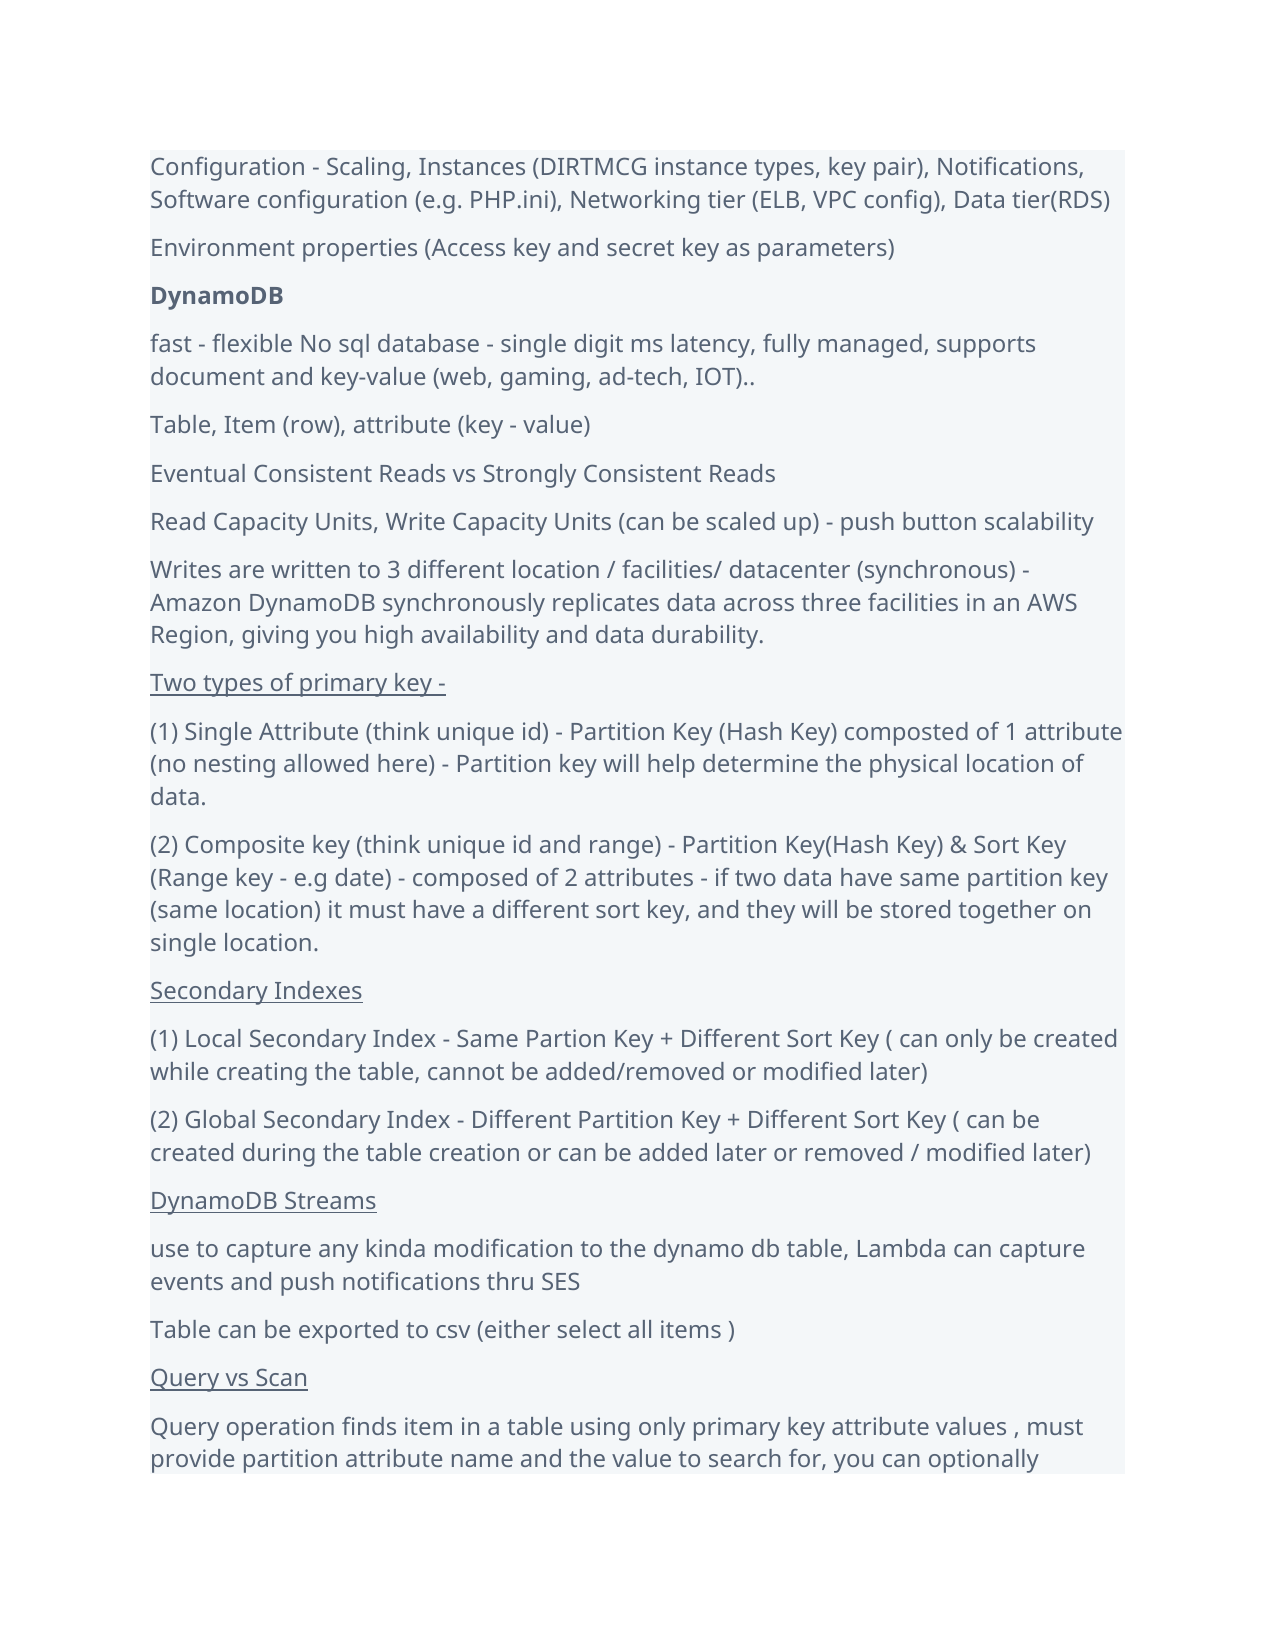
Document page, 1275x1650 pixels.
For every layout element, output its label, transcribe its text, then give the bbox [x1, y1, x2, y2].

text Query operation finds item in a table using only primary key attribute values , must provide partition attribute name and the value to search for, you can optionally [150, 1409, 1125, 1474]
text Secondary Indexes [150, 974, 1125, 1007]
text Configuration - Scaling, Instances (DIRTMCG instance types, key pair), Notifications, Software configuration (e.g. PHP.ini), Networking tier (ELB, VPC config), Data tier(RDS) [150, 150, 1125, 215]
text use to capture any kinda modification to the dynamo db table, Lambda can capture events and push notifications thru SES [150, 1232, 1125, 1297]
text Table, Item (row), attribute (key - value) [150, 408, 1125, 441]
text (1) Single Attribute (think unique id) - Partition Key (Hash Key) composted of 1 attribute (no nesting allowed here) - Partition key will help determine the physical location of data. [150, 714, 1125, 812]
text fast - flexible No sql database - single digit ms latency, fully managed, supports document and key-value (web, gaming, ad-tech, IOT).. [150, 327, 1125, 392]
text Query vs Scan [150, 1361, 1125, 1394]
text DynamoDB [150, 279, 1125, 312]
text Read Capacity Units, Write Capacity Units (can be scaled up) - push button scalability [150, 504, 1125, 537]
text Two types of primary key - [150, 666, 1125, 699]
text (2) Composite key (think unique id and range) - Partition Key(Hash Key) & Sort Key (Range key - e.g date) - composed of 2 attributes - if two data have same partition key (same location) it must have a different sort key, and they will be stored together on single location. [150, 828, 1125, 958]
text Table can be exported to csv (either select all items ) [150, 1313, 1125, 1346]
text Writes are written to 3 different location / facilities/ datacenter (synchronous) - Amazon DynamoDB synchronously replicates data across three facilities in an AWS Region, giving you high availability and data durability. [150, 553, 1125, 651]
text Eventual Consistent Reads vs Strongly Consistent Reads [150, 456, 1125, 489]
text Environment properties (Access key and secret key as parameters) [150, 231, 1125, 263]
text (2) Global Secondary Index - Different Partition Key + Different Sort Key ( can be created during the table creation or can be added later or removed / modified later) [150, 1103, 1125, 1168]
text DynamoDB Streams [150, 1184, 1125, 1216]
text (1) Local Secondary Index - Same Partion Key + Different Sort Key ( can only be created while creating the table, cannot be added/removed or modified later) [150, 1022, 1125, 1087]
